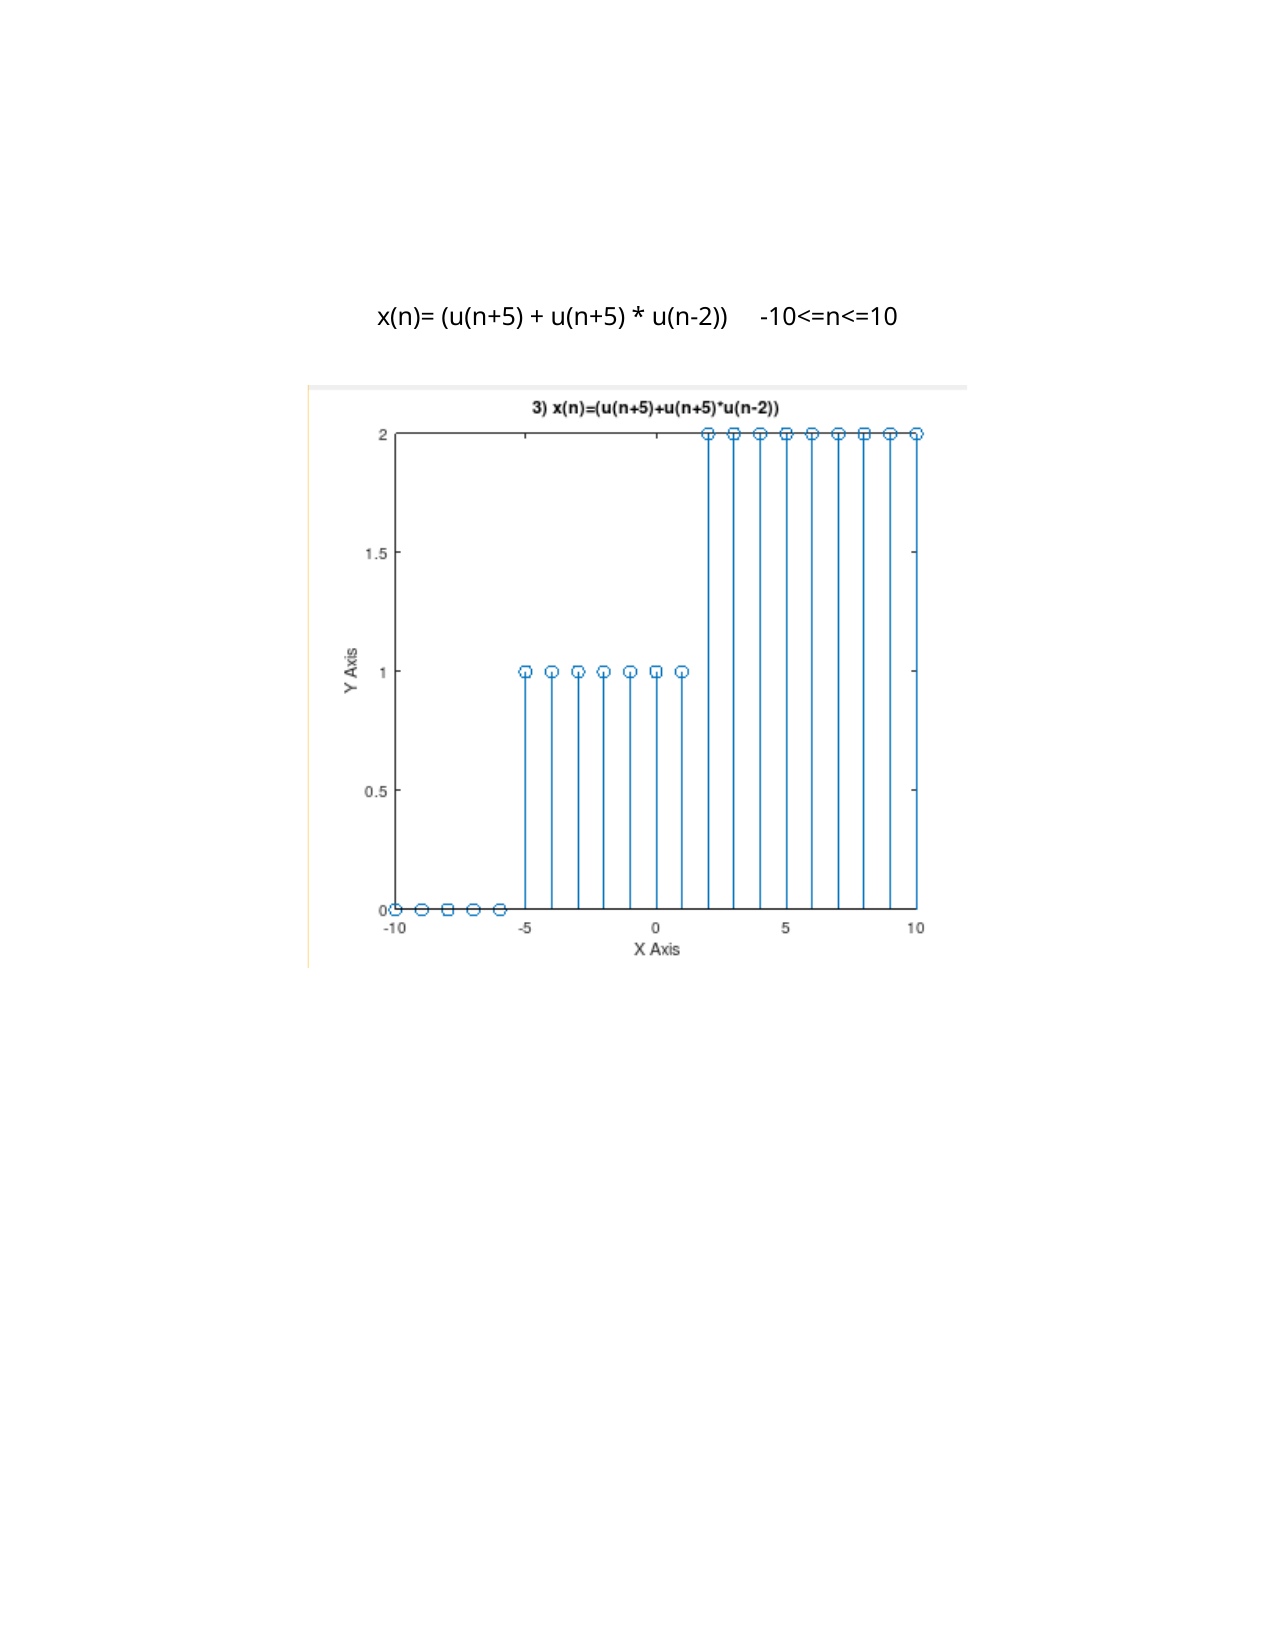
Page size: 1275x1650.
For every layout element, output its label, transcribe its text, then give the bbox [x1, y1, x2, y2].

picture [307, 385, 968, 968]
text x(n)= (u(n+5) + u(n+5) * u(n-2)) -10<=n<=10 [118, 298, 1157, 332]
